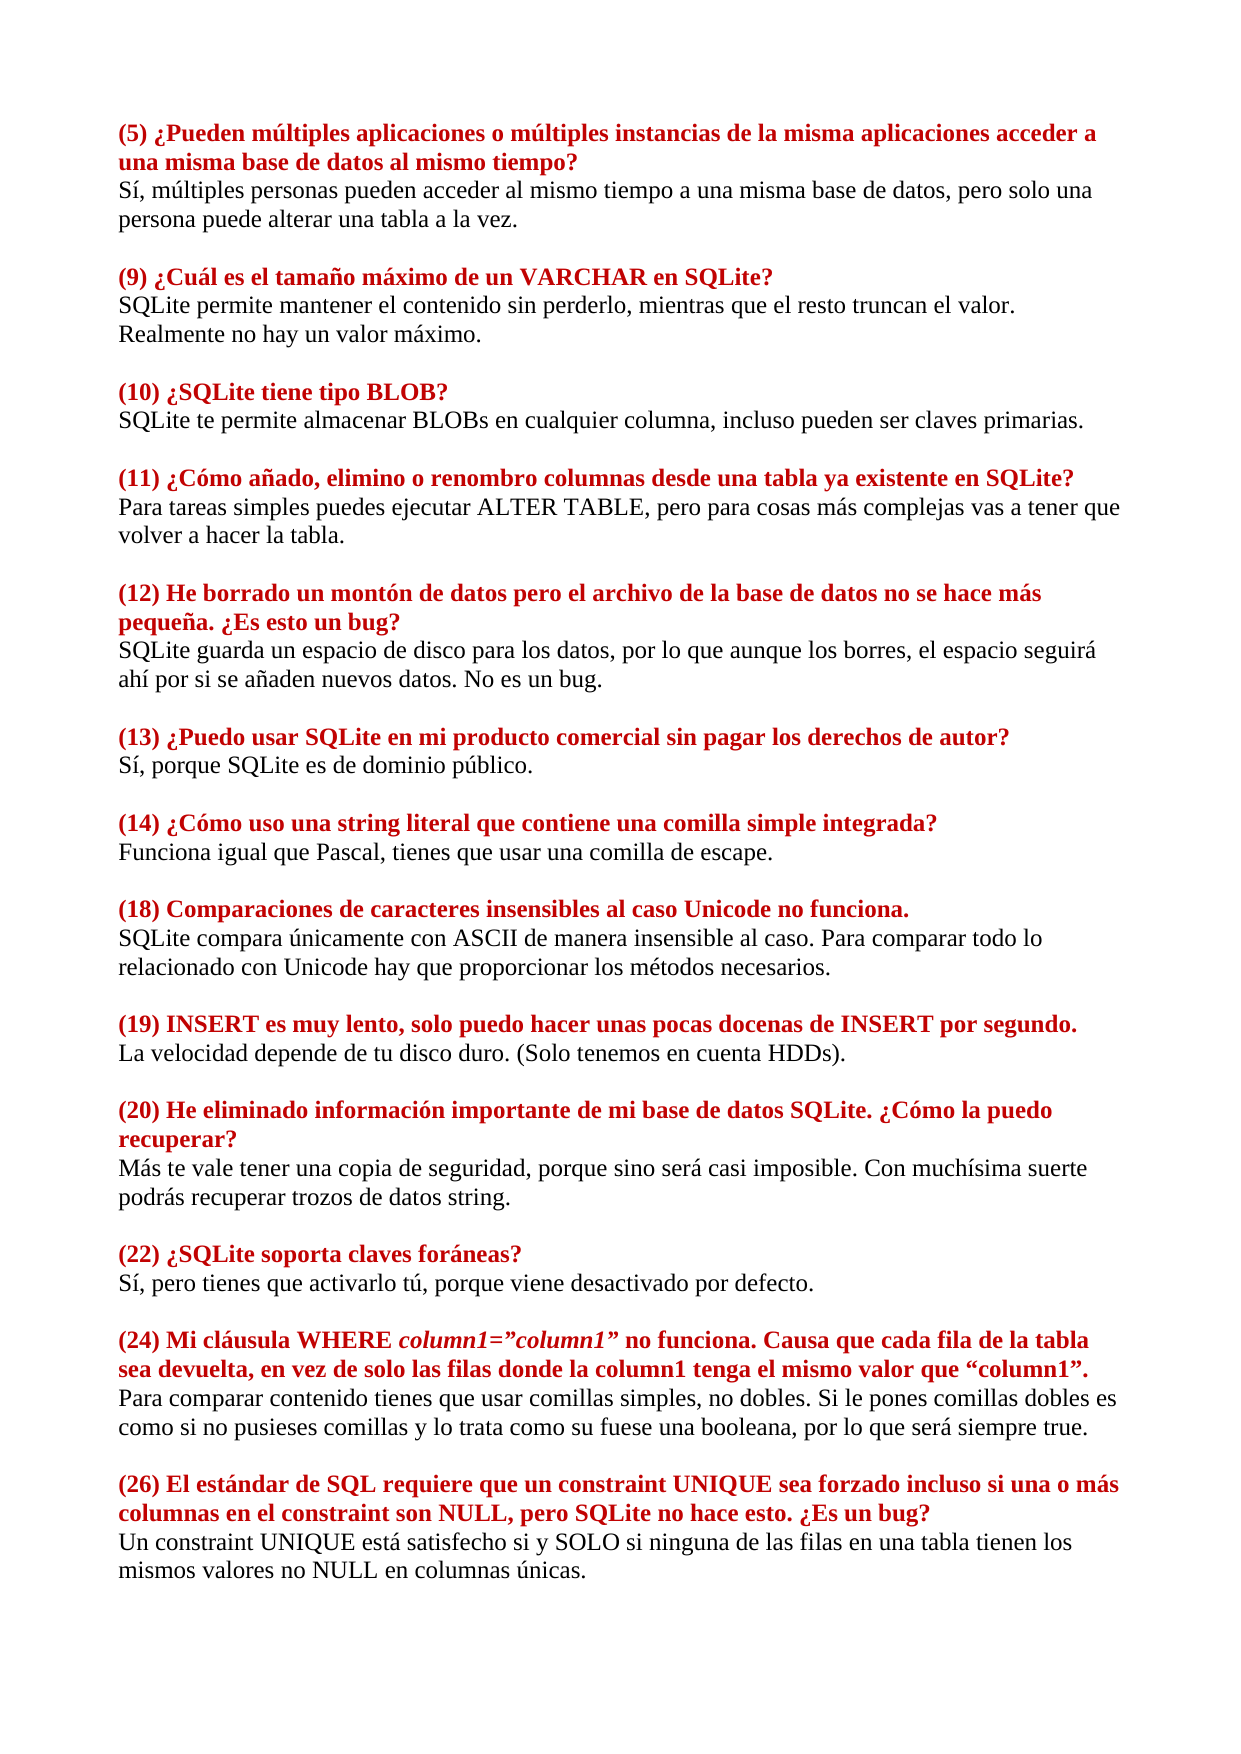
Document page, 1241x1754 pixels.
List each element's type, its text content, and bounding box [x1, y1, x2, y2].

text SQLite permite mantener el contenido sin perderlo, mientras que el resto truncan el valor. [118, 291, 1122, 319]
text (26) El estándar de SQL requiere que un constraint UNIQUE sea forzado incluso si una o más columnas en el constraint son NULL, pero SQLite no hace esto. ¿Es un bug? [118, 1469, 1122, 1527]
text (14) ¿Cómo uso una string literal que contiene una comilla simple integrada? [118, 808, 1122, 837]
text (18) Comparaciones de caracteres insensibles al caso Unicode no funciona. [118, 894, 1122, 923]
text (10) ¿SQLite tiene tipo BLOB? [118, 377, 1122, 406]
text SQLite compara únicamente con ASCII de manera insensible al caso. Para comparar todo lo relacionado con Unicode hay que proporcionar los métodos necesarios. [118, 923, 1122, 981]
text Realmente no hay un valor máximo. [118, 319, 1122, 348]
text (19) INSERT es muy lento, solo puedo hacer unas pocas docenas de INSERT por segundo. [118, 1009, 1122, 1038]
text (20) He eliminado información importante de mi base de datos SQLite. ¿Cómo la puedo recuperar? [118, 1096, 1122, 1153]
text SQLite te permite almacenar BLOBs en cualquier columna, incluso pueden ser claves primarias. [118, 406, 1122, 434]
text Más te vale tener una copia de seguridad, porque sino será casi imposible. Con muchísima suerte podrás recuperar trozos de datos string. [118, 1153, 1122, 1211]
text Funciona igual que Pascal, tienes que usar una comilla de escape. [118, 837, 1122, 866]
text (13) ¿Puedo usar SQLite en mi producto comercial sin pagar los derechos de autor? [118, 722, 1122, 751]
text Sí, porque SQLite es de dominio público. [118, 751, 1122, 779]
text Para tareas simples puedes ejecutar ALTER TABLE, pero para cosas más complejas vas a tener que volver a hacer la tabla. [118, 492, 1122, 549]
text (24) Mi cláusula WHERE column1=”column1” no funciona. Causa que cada fila de la tabla sea devuelta, en vez de solo las filas donde la column1 tenga el mismo valor que “column1”. [118, 1326, 1122, 1383]
text (9) ¿Cuál es el tamaño máximo de un VARCHAR en SQLite? [118, 262, 1122, 291]
text Sí, pero tienes que activarlo tú, porque viene desactivado por defecto. [118, 1268, 1122, 1297]
text (11) ¿Cómo añado, elimino o renombro columnas desde una tabla ya existente en SQLite? [118, 463, 1122, 492]
text SQLite guarda un espacio de disco para los datos, por lo que aunque los borres, el espacio seguirá ahí por si se añaden nuevos datos. No es un bug. [118, 636, 1122, 693]
text (12) He borrado un montón de datos pero el archivo de la base de datos no se hace más pequeña. ¿Es esto un bug? [118, 578, 1122, 636]
text La velocidad depende de tu disco duro. (Solo tenemos en cuenta HDDs). [118, 1038, 1122, 1067]
text Sí, múltiples personas pueden acceder al mismo tiempo a una misma base de datos, pero solo una persona puede alterar una tabla a la vez. [118, 176, 1122, 233]
text Para comparar contenido tienes que usar comillas simples, no dobles. Si le pones comillas dobles es como si no pusieses comillas y lo trata como su fuese una booleana, por lo que será siempre true. [118, 1383, 1122, 1441]
text (5) ¿Pueden múltiples aplicaciones o múltiples instancias de la misma aplicaciones acceder a una misma base de datos al mismo tiempo? [118, 118, 1122, 176]
text Un constraint UNIQUE está satisfecho si y SOLO si ninguna de las filas en una tabla tienen los mismos valores no NULL en columnas únicas. [118, 1527, 1122, 1584]
text (22) ¿SQLite soporta claves foráneas? [118, 1239, 1122, 1268]
